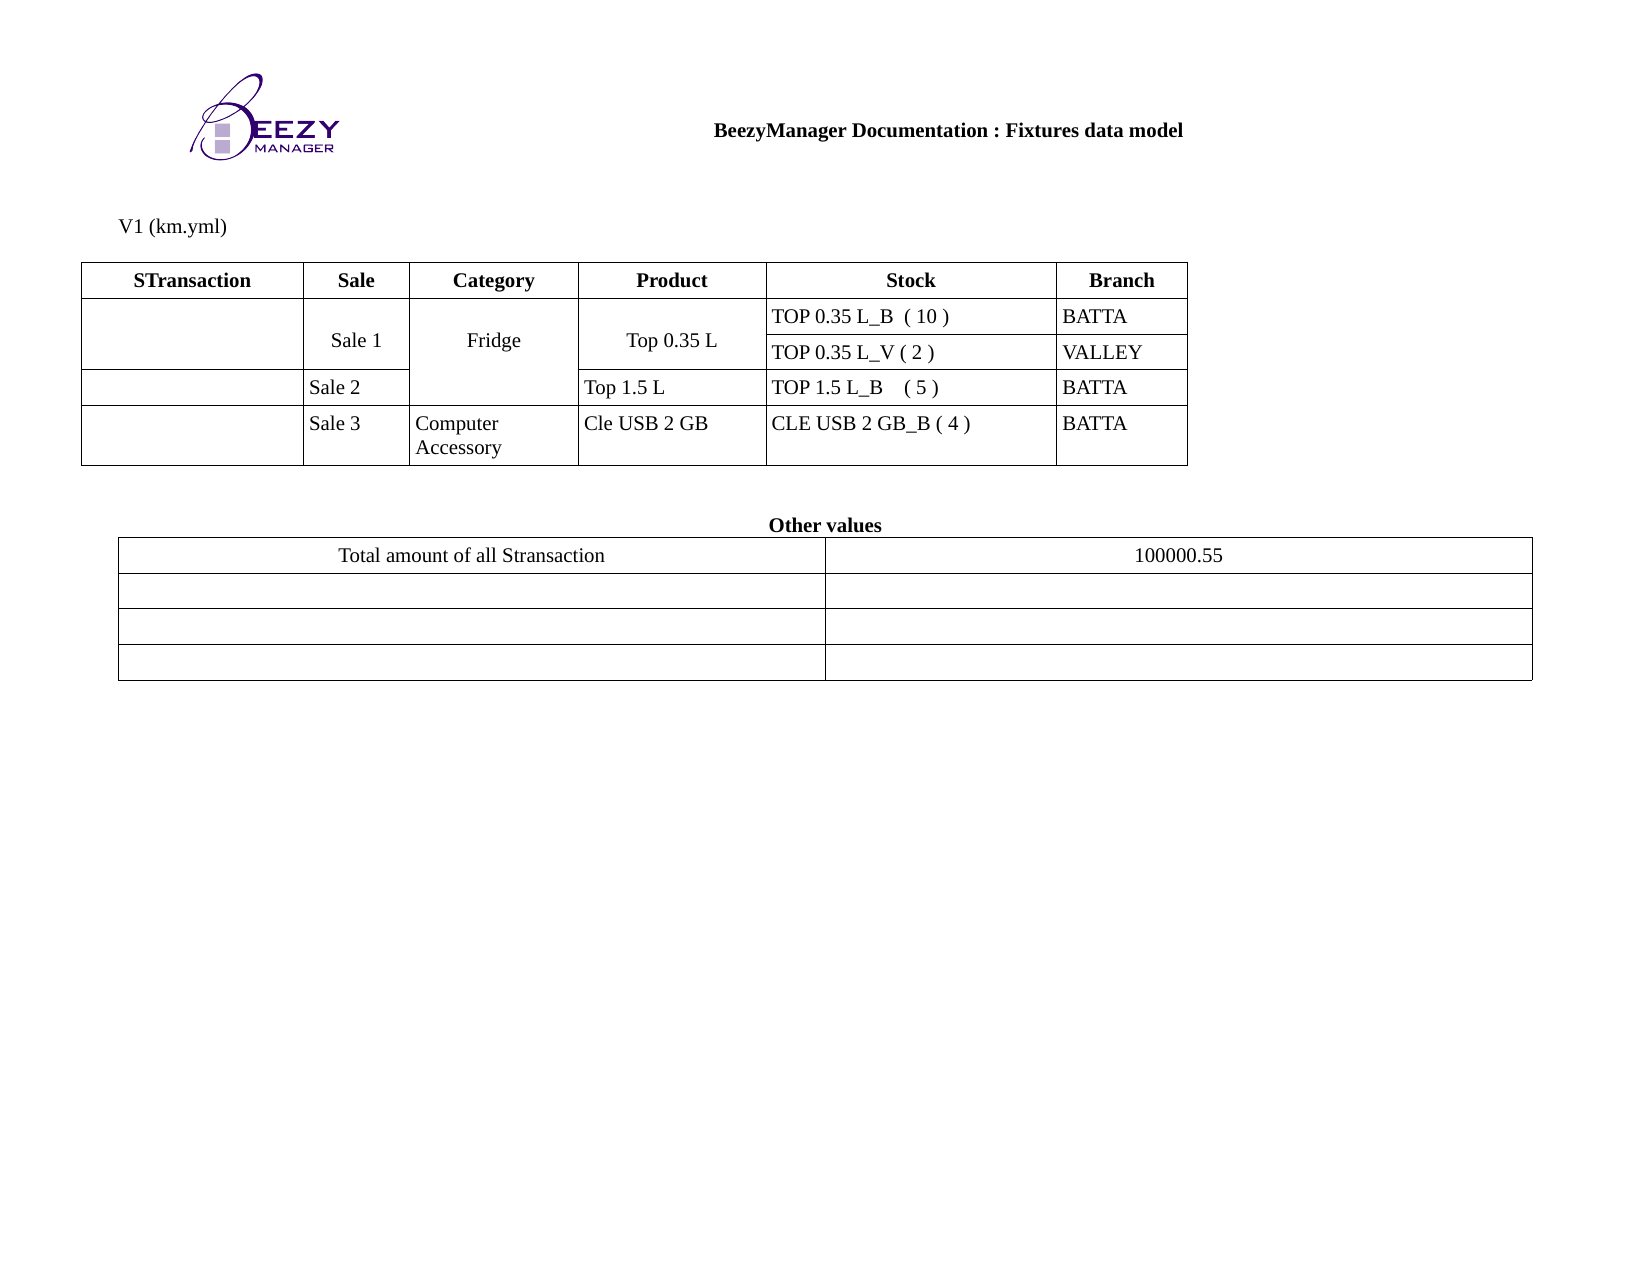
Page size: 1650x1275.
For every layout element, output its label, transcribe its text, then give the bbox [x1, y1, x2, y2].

text V1 (km.yml) [118, 214, 1532, 238]
table_cell Top 1.5 L [579, 370, 766, 405]
table_cell [82, 299, 303, 369]
table_cell Fridge [410, 299, 578, 405]
table_cell [119, 574, 825, 608]
table_cell [826, 645, 1532, 679]
text Other values [118, 513, 1532, 537]
table_header Product [579, 263, 766, 298]
table_cell [826, 574, 1532, 608]
text BeezyManager Documentation : Fixtures data model [365, 118, 1532, 142]
table_cell VALLEY [1057, 335, 1187, 369]
table_header Stock [767, 263, 1056, 298]
table_cell [119, 645, 825, 679]
picture [172, 43, 365, 195]
table_header STransaction [82, 263, 303, 298]
table_cell Sale 2 [304, 370, 409, 405]
table_cell BATTA [1057, 406, 1187, 465]
table_cell TOP 0.35 L_V ( 2 ) [767, 335, 1056, 369]
table_cell CLE USB 2 GB_B ( 4 ) [767, 406, 1056, 465]
table_header Total amount of all Stransaction [119, 538, 825, 573]
text [118, 118, 172, 142]
table_cell BATTA [1057, 299, 1187, 334]
table_cell [82, 406, 303, 465]
table_cell Sale 3 [304, 406, 409, 465]
table_cell Computer Accessory [410, 406, 578, 465]
table_header Category [410, 263, 578, 298]
table_cell [119, 609, 825, 644]
table_cell [82, 370, 303, 405]
table_cell Sale 1 [304, 299, 409, 369]
table_cell [826, 609, 1532, 644]
table_header Branch [1057, 263, 1187, 298]
table_header Sale [304, 263, 409, 298]
table_cell TOP 0.35 L_B ( 10 ) [767, 299, 1056, 334]
table_cell Top 0.35 L [579, 299, 766, 369]
table_cell BATTA [1057, 370, 1187, 405]
table_cell TOP 1.5 L_B ( 5 ) [767, 370, 1056, 405]
table_cell Cle USB 2 GB [579, 406, 766, 465]
table_header 100000.55 [826, 538, 1532, 573]
